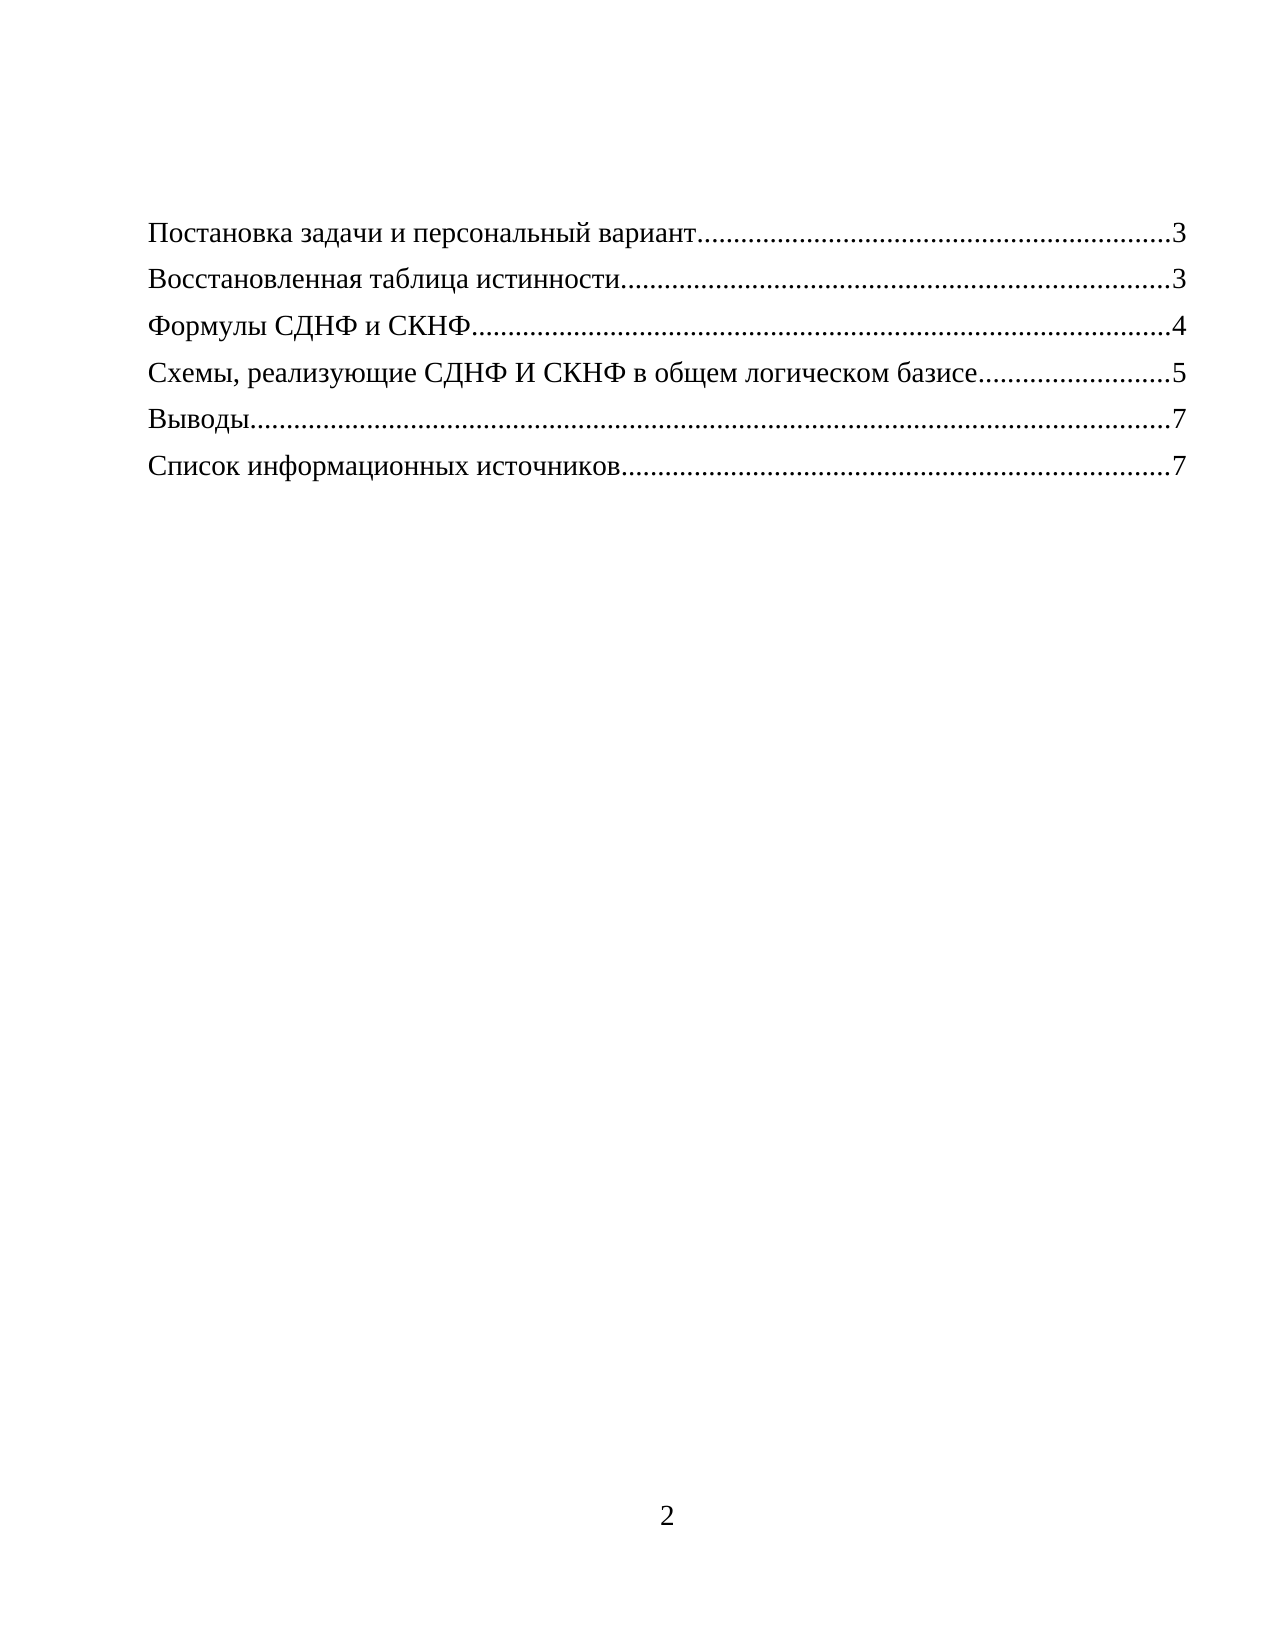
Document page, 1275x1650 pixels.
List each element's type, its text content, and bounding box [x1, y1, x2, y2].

subtitle Схемы, реализующие СДНФ И СКНФ в общем логическом базисе 5 [148, 355, 1186, 388]
subtitle Формулы СДНФ и СКНФ 4 [148, 308, 1186, 342]
subtitle Постановка задачи и персональный вариант 3 [148, 215, 1186, 249]
subtitle Список информационных источников 7 [148, 448, 1186, 481]
subtitle Восстановленная таблица истинности 3 [148, 262, 1186, 295]
subtitle Выводы 7 [148, 401, 1186, 435]
